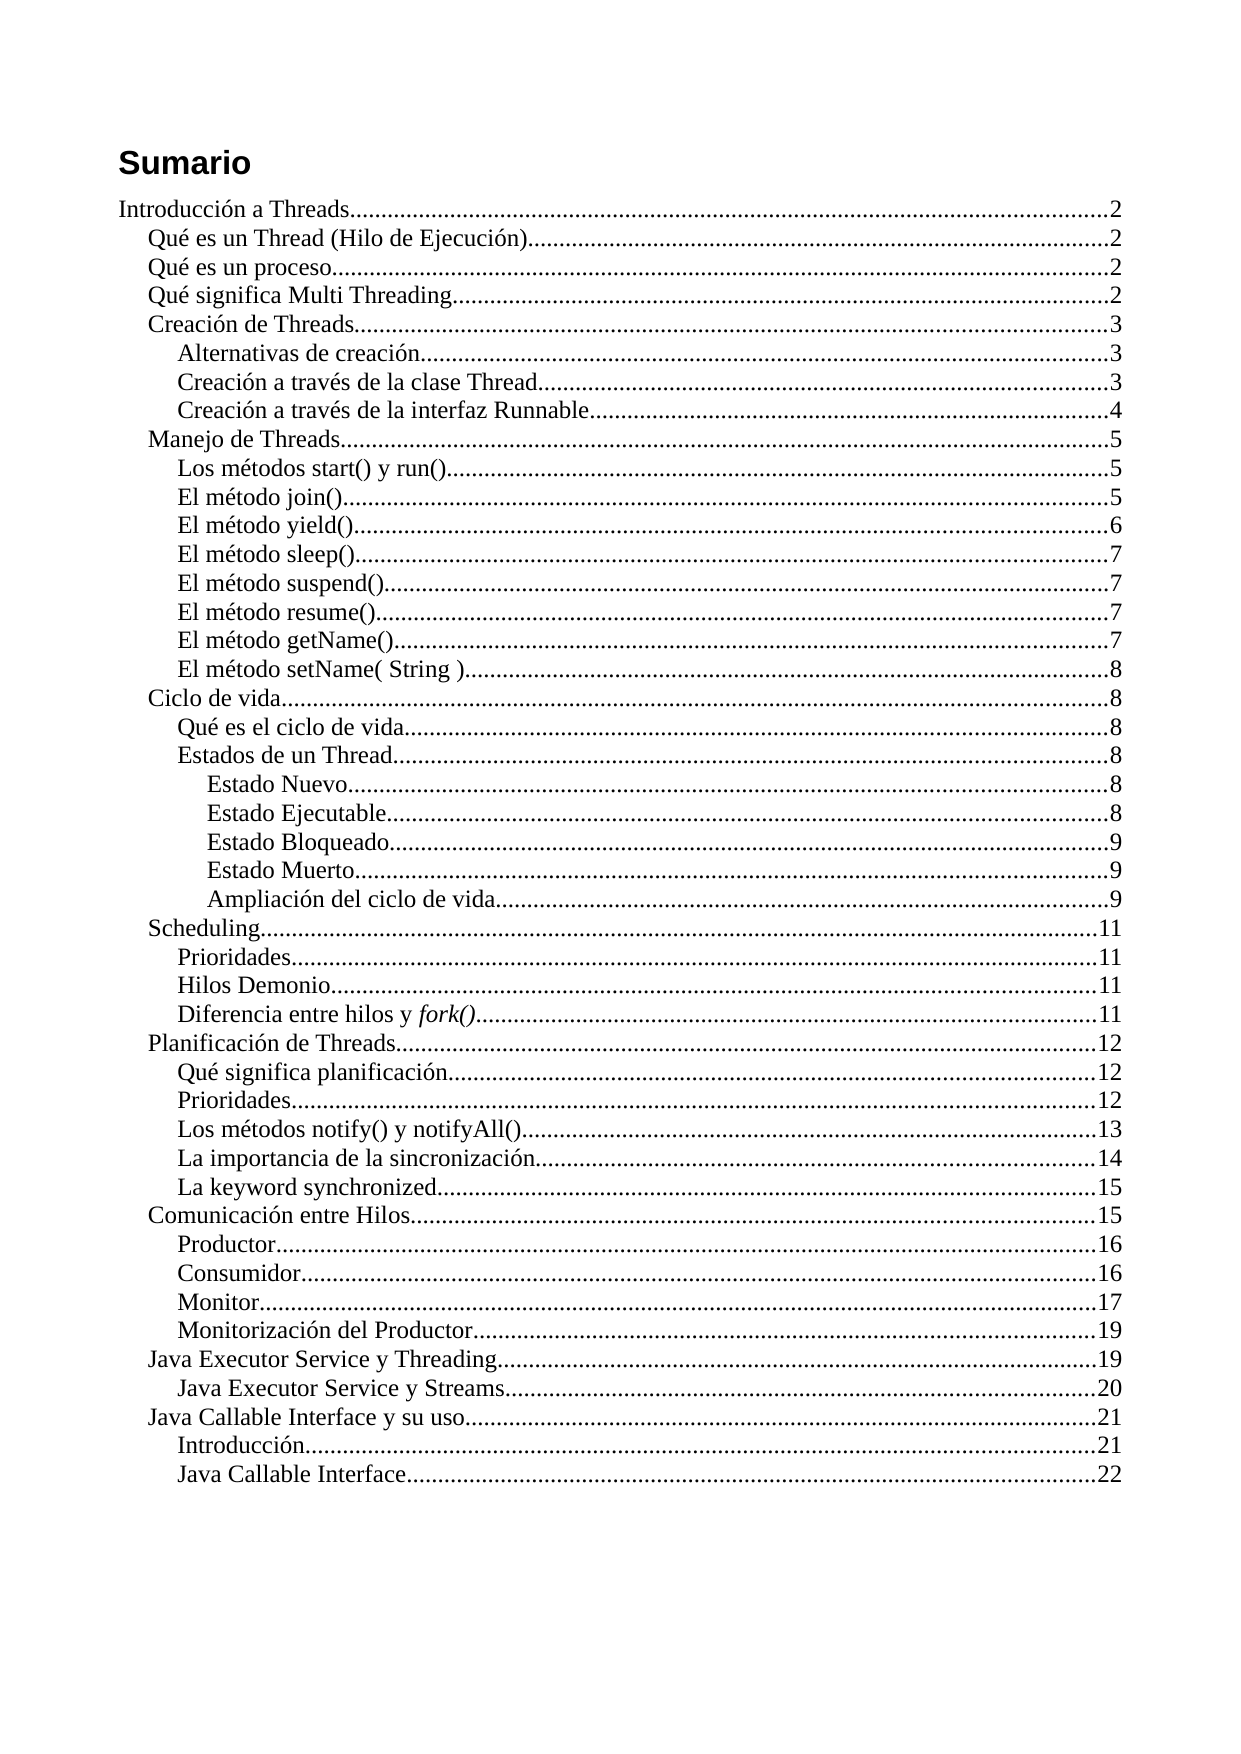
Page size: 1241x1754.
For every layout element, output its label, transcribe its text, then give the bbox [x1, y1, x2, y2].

text Ampliación del ciclo de vida 9 [207, 884, 1122, 913]
text Qué significa planificación 12 [177, 1057, 1122, 1085]
text Introducción a Threads 2 [118, 194, 1122, 223]
text Monitor 17 [177, 1287, 1122, 1315]
text Estado Muerto 9 [207, 855, 1122, 884]
text Java Executor Service y Threading 19 [148, 1344, 1122, 1373]
text Productor 16 [177, 1229, 1122, 1258]
text Los métodos start() y run() 5 [177, 453, 1122, 482]
text Java Callable Interface 22 [177, 1459, 1122, 1488]
text El método resume() 7 [177, 597, 1122, 625]
text Creación a través de la clase Thread 3 [177, 367, 1122, 395]
text Hilos Demonio 11 [177, 970, 1122, 999]
text La importancia de la sincronización 14 [177, 1143, 1122, 1172]
text La keyword synchronized 15 [177, 1172, 1122, 1200]
text Estado Bloqueado 9 [207, 827, 1122, 855]
text Creación de Threads 3 [148, 309, 1122, 338]
text Consumidor 16 [177, 1258, 1122, 1287]
text Java Callable Interface y su uso 21 [148, 1402, 1122, 1430]
text Estado Nuevo 8 [207, 769, 1122, 798]
text Scheduling 11 [148, 913, 1122, 942]
text Monitorización del Productor 19 [177, 1315, 1122, 1344]
text Estado Ejecutable 8 [207, 798, 1122, 827]
text El método yield() 6 [177, 510, 1122, 539]
text Manejo de Threads 5 [148, 424, 1122, 453]
text El método sleep() 7 [177, 539, 1122, 568]
text Planificación de Threads 12 [148, 1028, 1122, 1057]
text Qué es un proceso 2 [148, 252, 1122, 280]
text Qué es un Thread (Hilo de Ejecución) 2 [148, 223, 1122, 252]
text Los métodos notify() y notifyAll() 13 [177, 1114, 1122, 1143]
text Prioridades 12 [177, 1085, 1122, 1114]
text Comunicación entre Hilos 15 [148, 1200, 1122, 1229]
text Java Executor Service y Streams 20 [177, 1373, 1122, 1402]
text Prioridades 11 [177, 942, 1122, 970]
text Qué es el ciclo de vida 8 [177, 712, 1122, 740]
text Ciclo de vida 8 [148, 683, 1122, 712]
text El método suspend() 7 [177, 568, 1122, 597]
text Diferencia entre hilos y fork() 11 [177, 999, 1122, 1028]
text Introducción 21 [177, 1430, 1122, 1459]
text El método getName() 7 [177, 625, 1122, 654]
text El método join() 5 [177, 482, 1122, 510]
text Creación a través de la interfaz Runnable 4 [177, 395, 1122, 424]
subtitle Sumario [118, 143, 1122, 182]
text Alternativas de creación 3 [177, 338, 1122, 367]
text El método setName( String ) 8 [177, 654, 1122, 683]
text Qué significa Multi Threading 2 [148, 280, 1122, 309]
text Estados de un Thread 8 [177, 740, 1122, 769]
